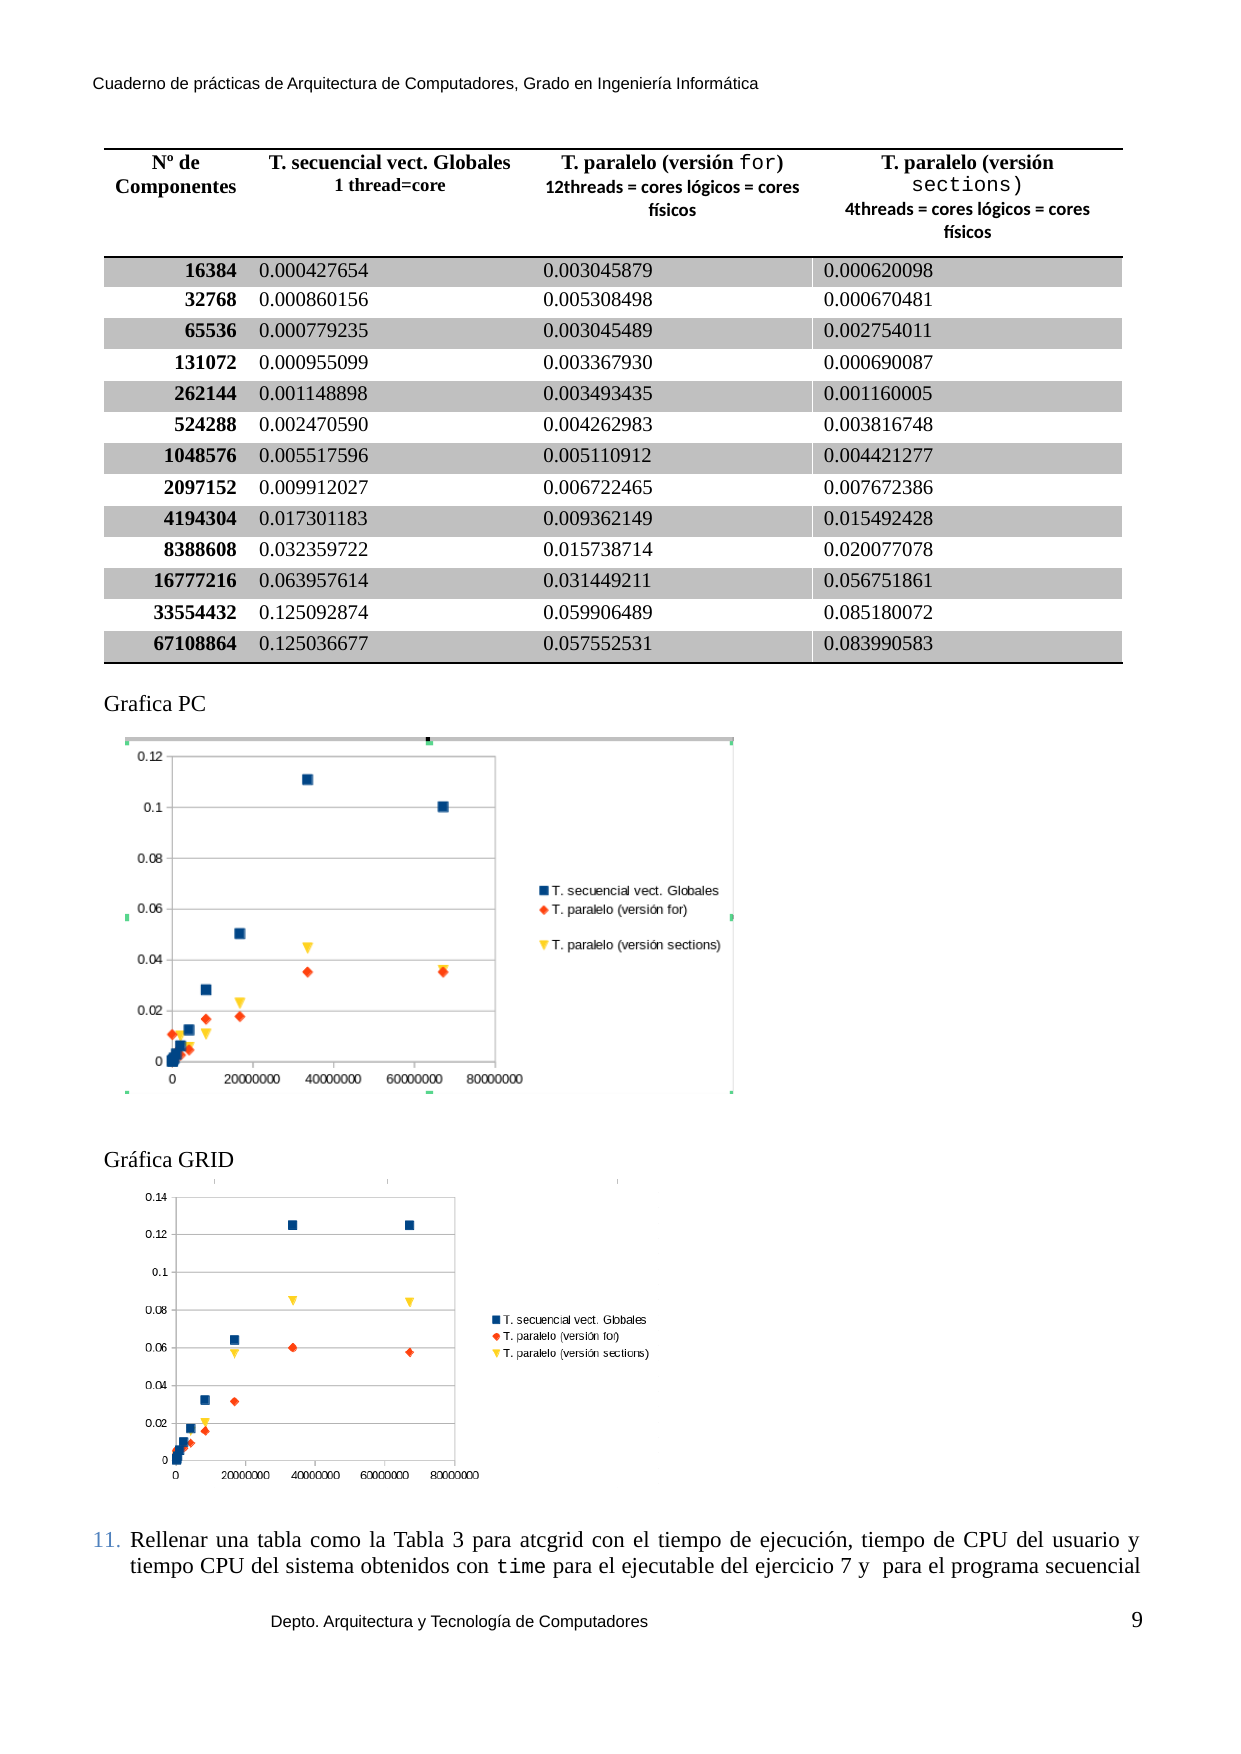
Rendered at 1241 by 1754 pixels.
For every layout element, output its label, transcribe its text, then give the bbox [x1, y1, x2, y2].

table_cell 0.009362149 [532, 506, 812, 537]
table_cell 0.003816748 [813, 412, 1122, 443]
table_cell 0.005110912 [532, 443, 812, 474]
table_cell 0.125092874 [248, 600, 532, 631]
table_header T. secuencial vect. Globales 1 thread=core [248, 150, 532, 256]
table_cell 0.020077078 [813, 537, 1122, 568]
table_cell 0.000779235 [248, 318, 532, 349]
table_header Nº de Componentes [104, 150, 248, 256]
table_cell 0.001148898 [248, 381, 532, 412]
table_cell 0.032359722 [248, 537, 532, 568]
table_cell 0.007672386 [813, 475, 1122, 506]
table_cell 0.000955099 [248, 350, 532, 381]
table_cell 0.003045879 [532, 258, 812, 287]
table_cell 65536 [104, 318, 248, 349]
table_header T. paralelo (versión for) 12threads = cores lógicos = cores físicos [532, 150, 812, 256]
table_cell 0.009912027 [248, 475, 532, 506]
table_cell 0.056751861 [813, 568, 1122, 599]
table_header T. paralelo (versión sections) 4threads = cores lógicos = cores físicos [813, 150, 1122, 256]
table_cell 0.000690087 [813, 350, 1122, 381]
table_cell 0.001160005 [813, 381, 1122, 412]
table_cell 0.000670481 [813, 287, 1122, 318]
table_cell 0.003045489 [532, 318, 812, 349]
table_cell 0.003367930 [532, 350, 812, 381]
table_cell 8388608 [104, 537, 248, 568]
table_cell 33554432 [104, 600, 248, 631]
table_cell 0.003493435 [532, 381, 812, 412]
table_cell 0.004262983 [532, 412, 812, 443]
table_cell 32768 [104, 287, 248, 318]
table_cell 0.057552531 [532, 631, 812, 662]
table_cell Grafica PC Gráfica GRID [93, 148, 1134, 1514]
table_cell 4194304 [104, 506, 248, 537]
table_cell 0.005517596 [248, 443, 532, 474]
picture [125, 737, 734, 1094]
table_cell 16384 [104, 258, 248, 287]
table_cell 0.000620098 [813, 258, 1122, 287]
table_cell 0.006722465 [532, 475, 812, 506]
table_cell 131072 [104, 350, 248, 381]
table_cell 0.000860156 [248, 287, 532, 318]
table_cell 1048576 [104, 443, 248, 474]
picture [137, 1179, 659, 1488]
table_cell 0.125036677 [248, 631, 532, 662]
table_cell 0.002470590 [248, 412, 532, 443]
table_cell 0.085180072 [813, 600, 1122, 631]
table_cell 0.015738714 [532, 537, 812, 568]
table_cell 0.059906489 [532, 600, 812, 631]
table_cell 262144 [104, 381, 248, 412]
table_cell 0.005308498 [532, 287, 812, 318]
table_cell 0.031449211 [532, 568, 812, 599]
table_cell 67108864 [104, 631, 248, 662]
table_cell 0.063957614 [248, 568, 532, 599]
table_cell 0.015492428 [813, 506, 1122, 537]
table_cell 524288 [104, 412, 248, 443]
table_cell 0.002754011 [813, 318, 1122, 349]
table_cell 0.004421277 [813, 443, 1122, 474]
table_cell 0.000427654 [248, 258, 532, 287]
table_cell 2097152 [104, 475, 248, 506]
list Rellenar una tabla como la Tabla 3 para atcgrid con el tiempo de ejecución, tiempo de CPU del usuario y tiempo CPU del sistema obtenidos con time para el ejecutable del ejercicio 7 y para el programa secuencial [92, 1526, 1143, 1580]
table_cell 0.017301183 [248, 506, 532, 537]
table_cell 0.083990583 [813, 631, 1122, 662]
table_cell 16777216 [104, 568, 248, 599]
